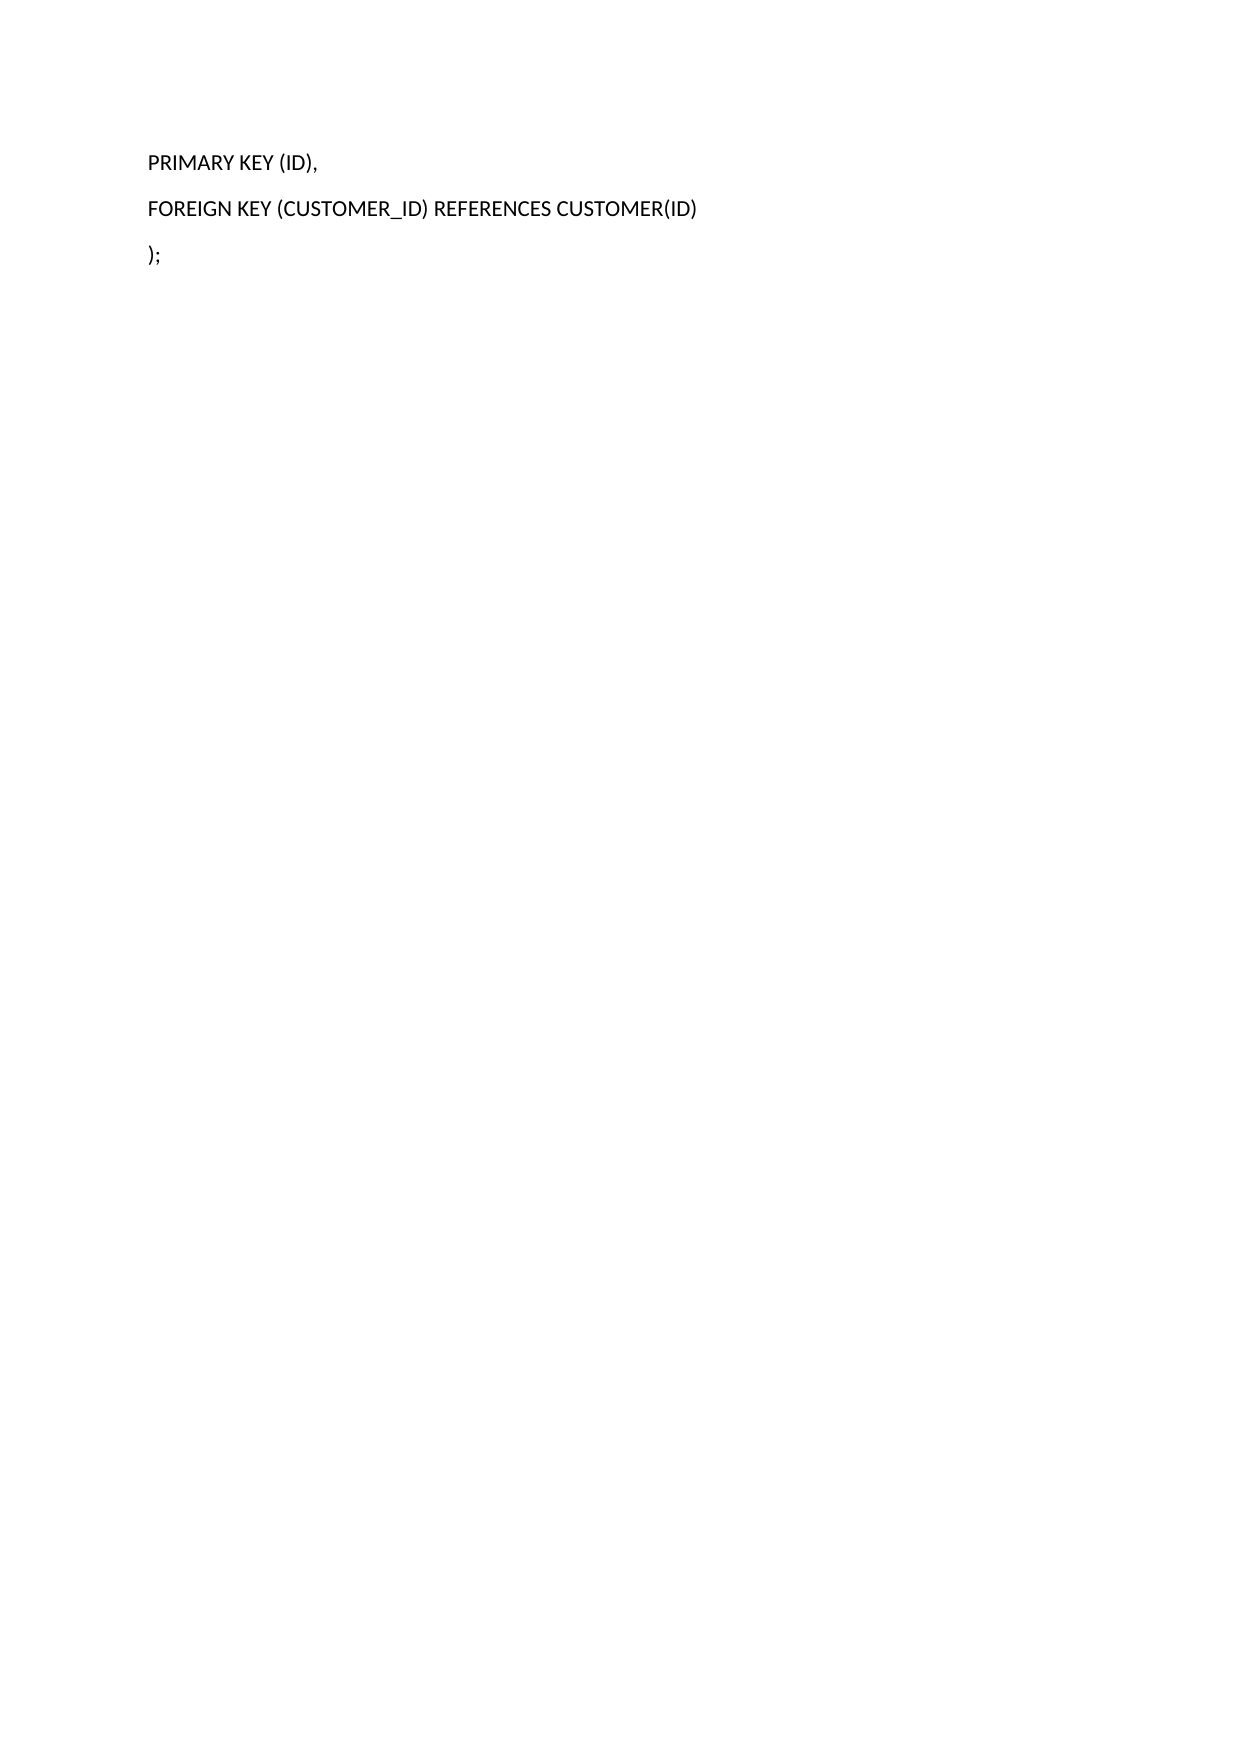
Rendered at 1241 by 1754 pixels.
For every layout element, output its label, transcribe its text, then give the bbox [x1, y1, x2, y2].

text PRIMARY KEY (ID), [148, 148, 1093, 176]
text ); [148, 240, 1093, 268]
text FOREIGN KEY (CUSTOMER_ID) REFERENCES CUSTOMER(ID) [148, 194, 1093, 222]
